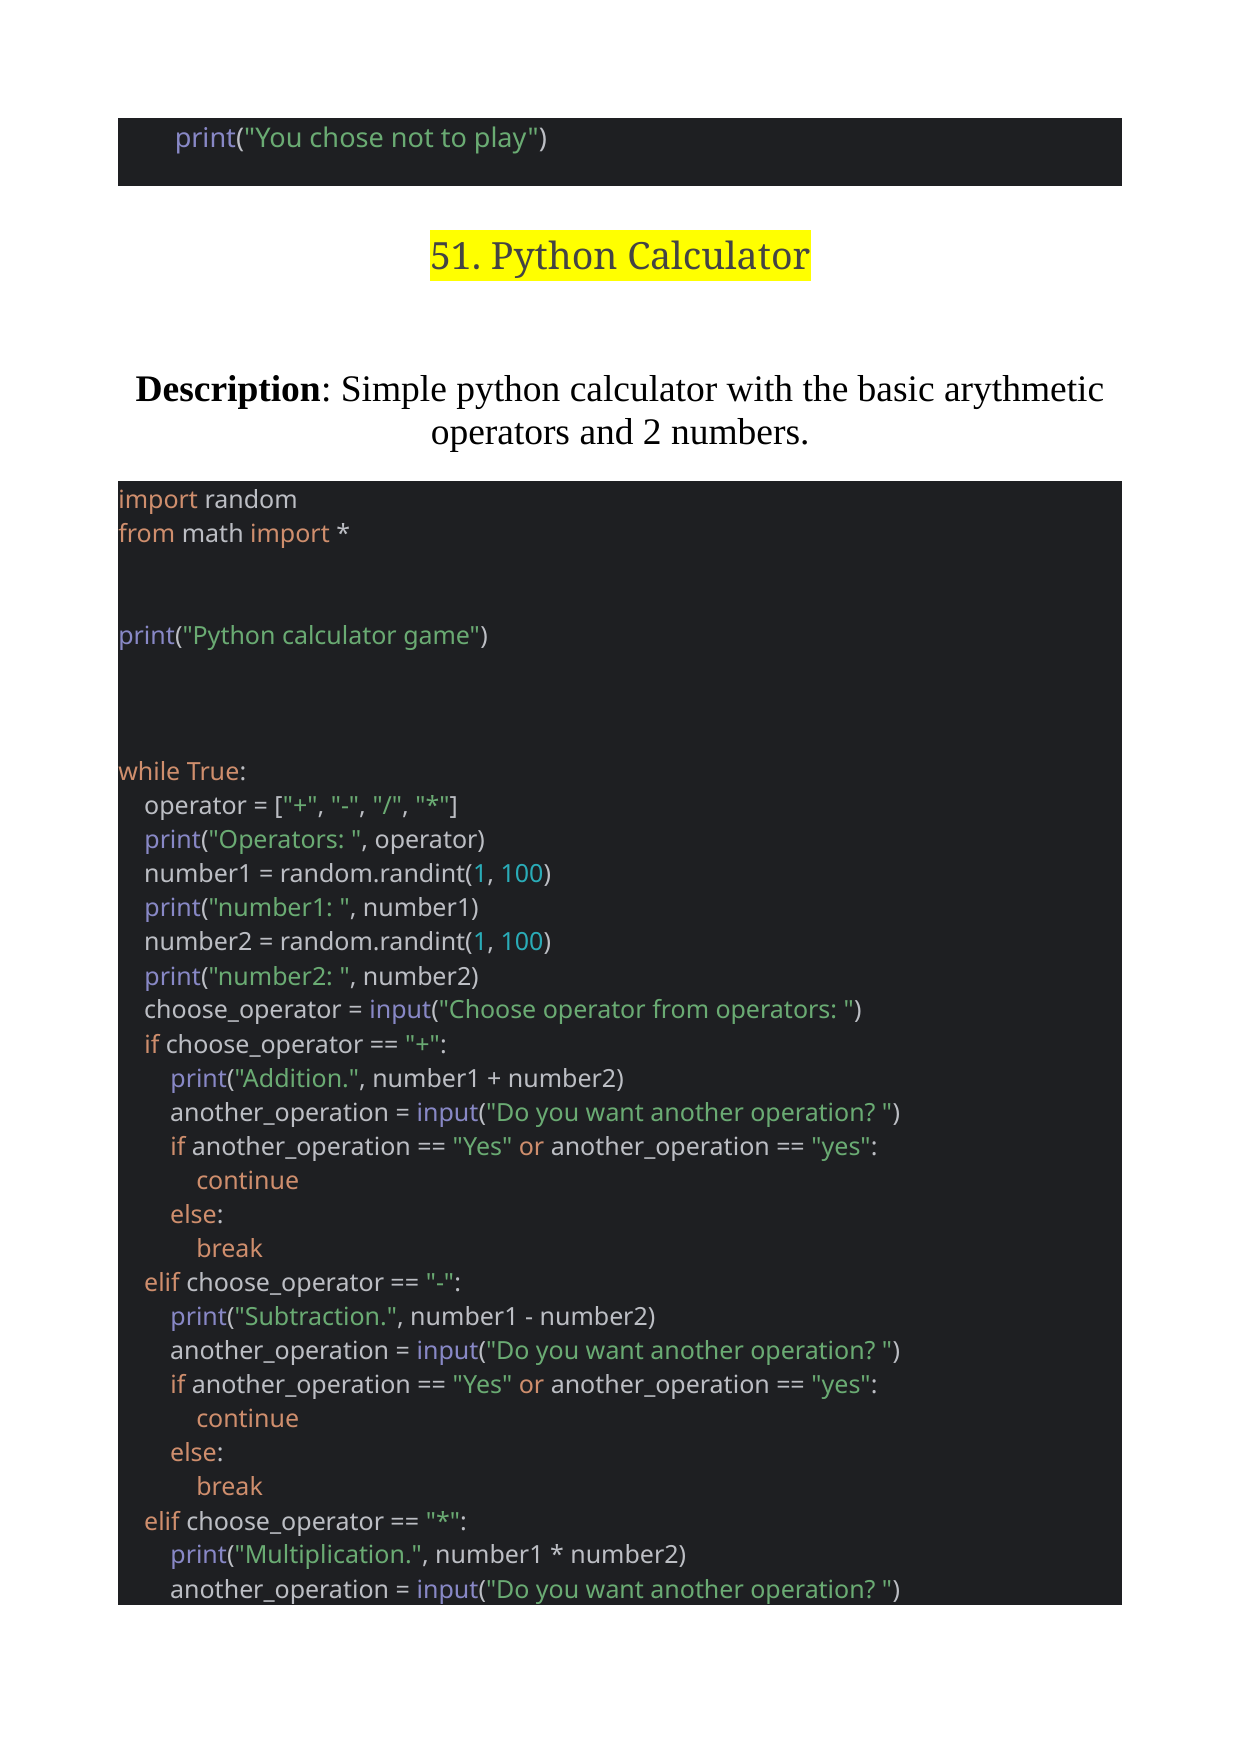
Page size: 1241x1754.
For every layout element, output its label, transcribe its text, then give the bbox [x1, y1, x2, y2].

text import random from math import * print("Python calculator game") while True: operator = ["+", "-", "/", "*"] print("Operators: ", operator) number1 = random.randint(1, 100) print("number1: ", number1) number2 = random.randint(1, 100) print("number2: ", number2) choose_operator = input("Choose operator from operators: ") if choose_operator == "+": print("Addition.", number1 + number2) another_operation = input("Do you want another operation? ") if another_operation == "Yes" or another_operation == "yes": continue else: break elif choose_operator == "-": print("Subtraction.", number1 - number2) another_operation = input("Do you want another operation? ") if another_operation == "Yes" or another_operation == "yes": continue else: break elif choose_operator == "*": print("Multiplication.", number1 * number2) another_operation = input("Do you want another operation? ") [118, 481, 1122, 1605]
subtitle 51. Python Calculator [118, 229, 1122, 281]
text Description: Simple python calculator with the basic arythmetic operators and 2 numbers. [118, 366, 1122, 452]
text print("You chose not to play") [118, 118, 1122, 186]
